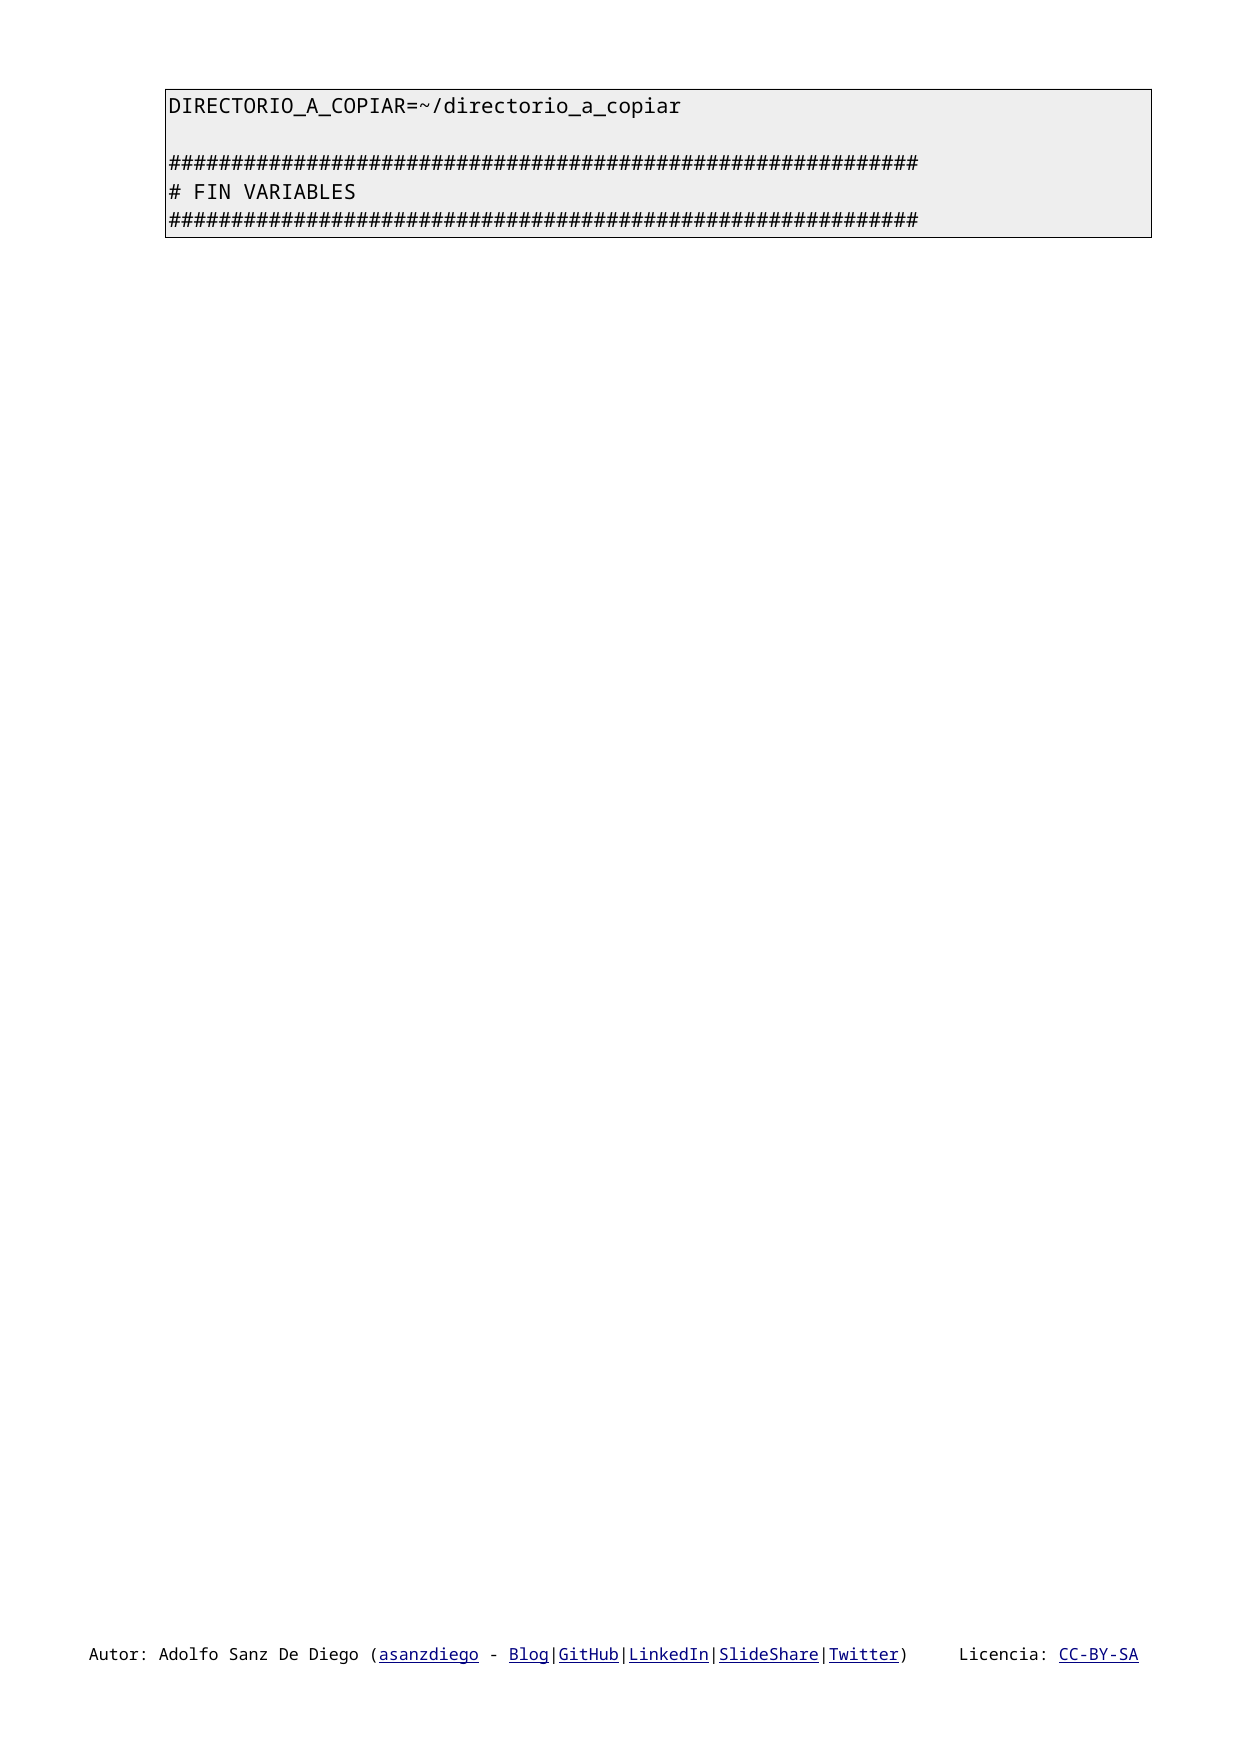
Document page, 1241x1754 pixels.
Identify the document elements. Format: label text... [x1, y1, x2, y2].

text ############################################################ [166, 145, 1151, 174]
text ############################################################ [166, 202, 1151, 237]
text # FIN VARIABLES [166, 174, 1151, 202]
text DIRECTORIO_A_COPIAR=~/directorio_a_copiar [166, 90, 1151, 117]
